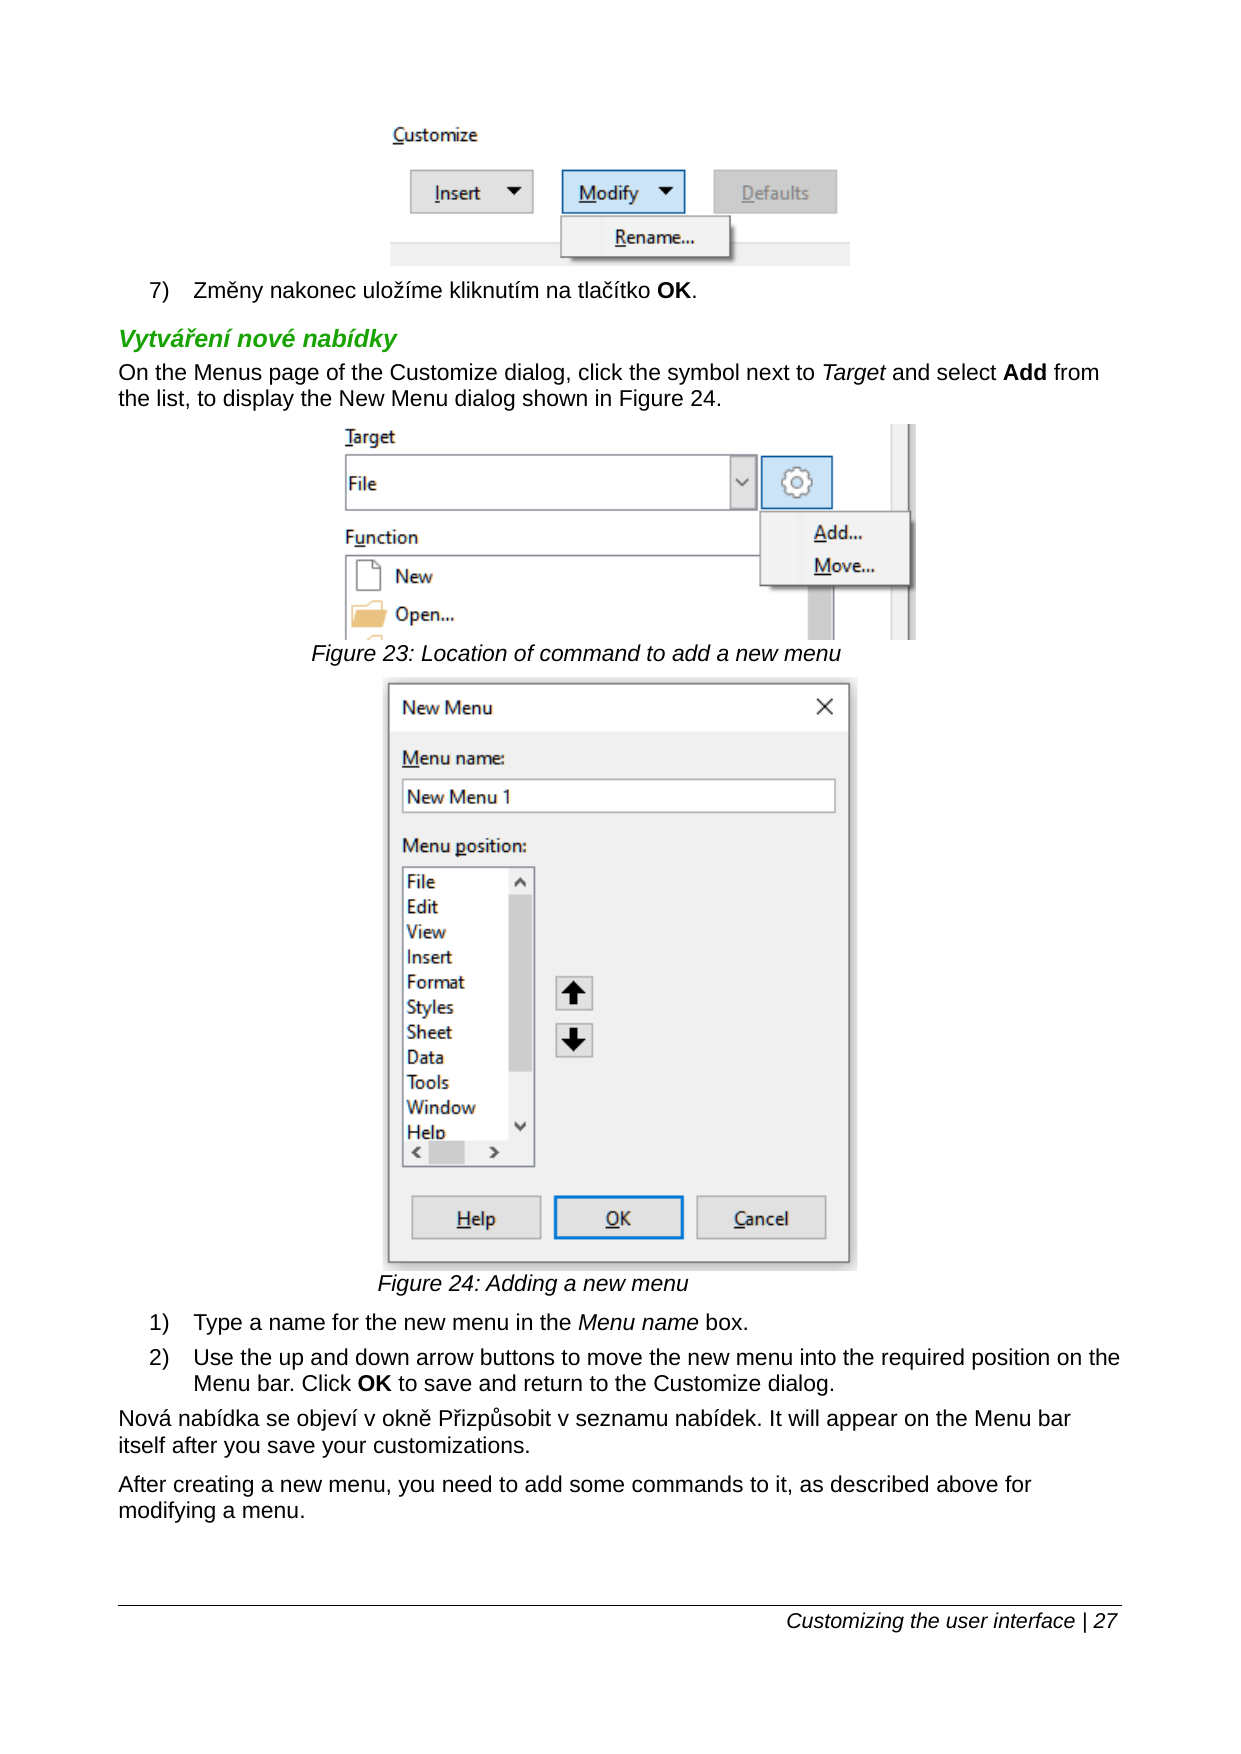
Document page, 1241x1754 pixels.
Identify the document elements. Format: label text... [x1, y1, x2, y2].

text Nová nabídka se objeví v okně Přizpůsobit v seznamu nabídek. It will appear on the Menu bar itself after you save your customizations. [118, 1405, 1122, 1458]
text Figure 23: Location of command to add a new menu [311, 424, 929, 666]
subtitle Vytváření nové nabídky [118, 324, 1122, 353]
list Type a name for the new menu in the Menu name box. [169, 1308, 1122, 1335]
text On the Menus page of the Customize dialog, click the symbol next to Target and select Add from the list, to display the New Menu dialog shown in Figure 24. [118, 359, 1122, 412]
list Use the up and down arrow buttons to move the new menu into the required position on the Menu bar. Click OK to save and return to the Customize dialog. [169, 1344, 1122, 1396]
text After creating a new menu, you need to add some commands to it, as described above for modifying a menu. [118, 1471, 1122, 1523]
list Změny nakonec uložíme kliknutím na tlačítko OK. [169, 277, 1122, 303]
picture [311, 424, 916, 640]
text Figure 24: Adding a new menu [377, 678, 863, 1297]
picture [390, 118, 850, 266]
picture [382, 677, 858, 1271]
